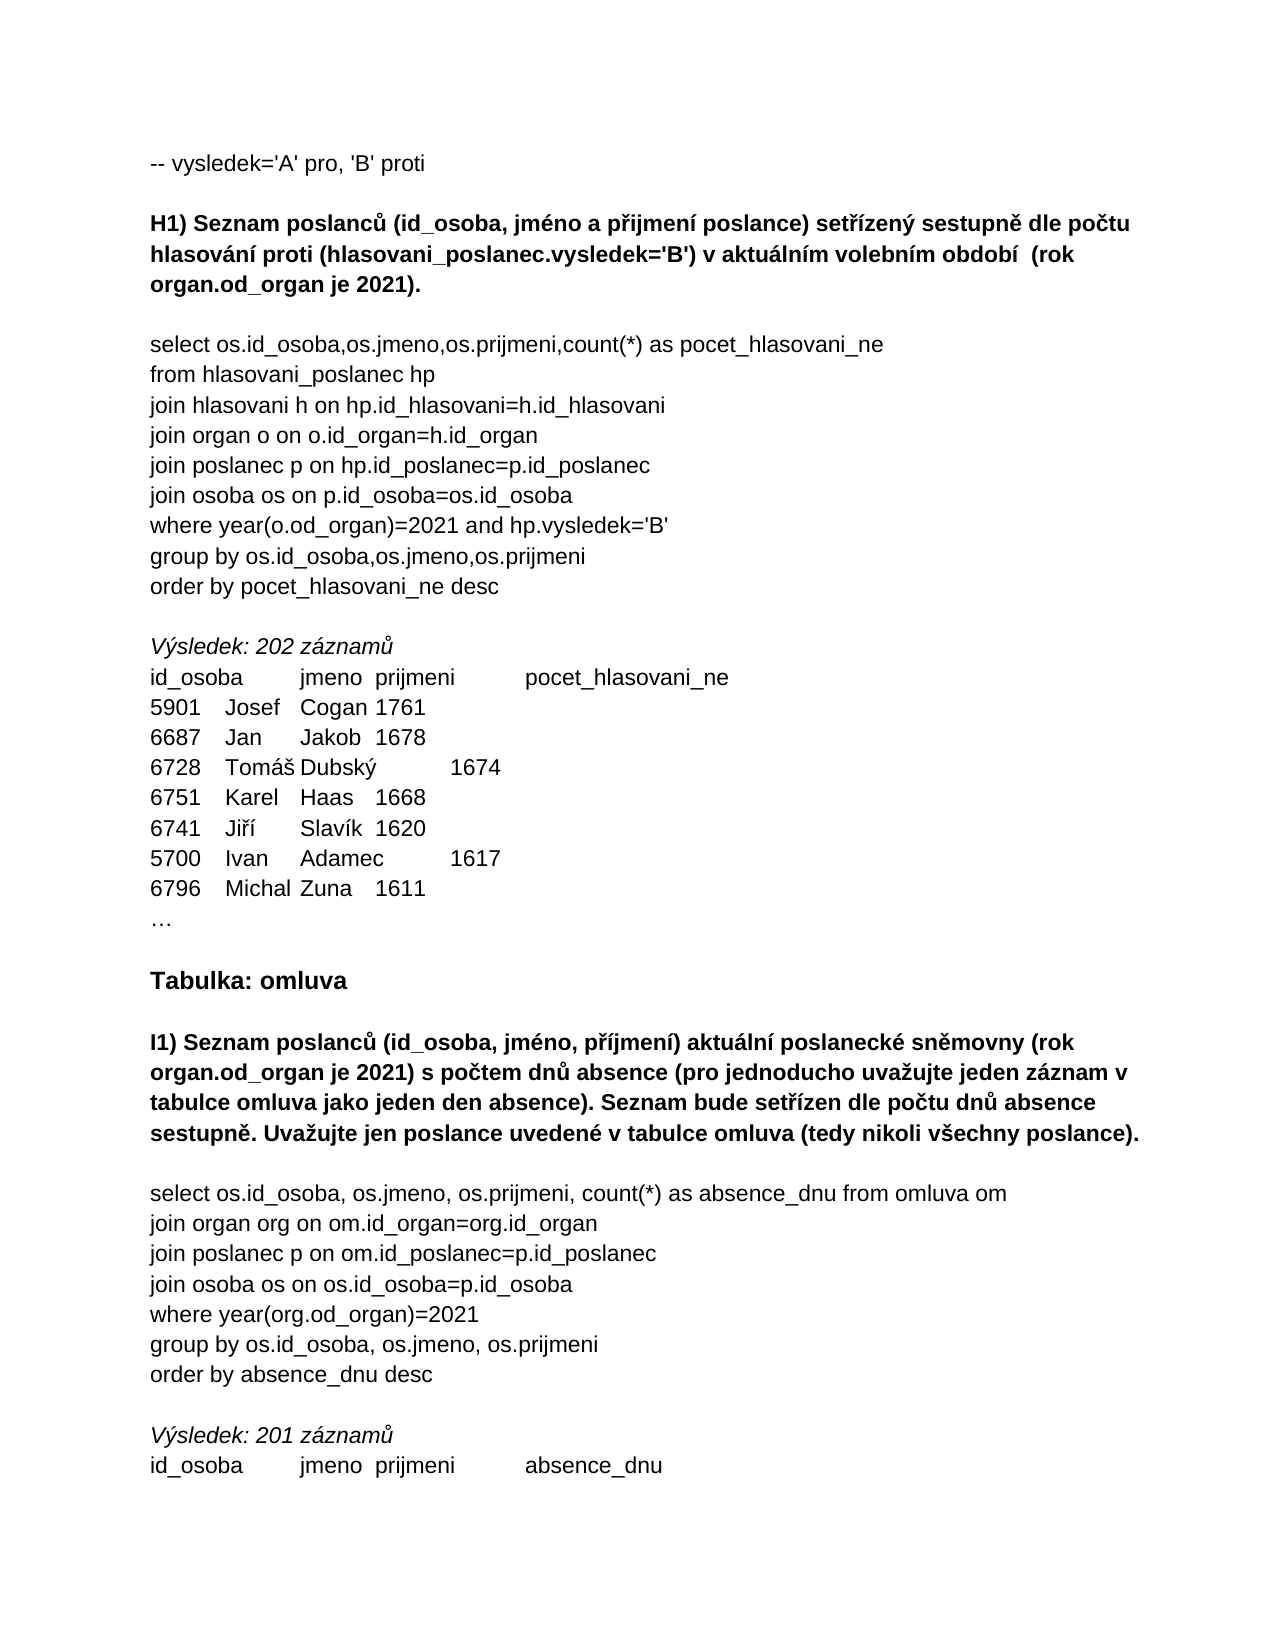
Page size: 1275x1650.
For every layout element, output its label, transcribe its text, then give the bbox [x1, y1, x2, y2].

text Výsledek: 202 záznamů [150, 633, 1198, 660]
text -- vysledek='A' pro, 'B' proti [150, 150, 1198, 176]
text join organ org on om.id_organ=org.id_organ [150, 1210, 1198, 1236]
text join osoba os on p.id_osoba=os.id_osoba [150, 482, 1198, 509]
text 6687 Jan Jakob 1678 [150, 724, 1198, 750]
text 6741 Jiří Slavík 1620 [150, 814, 1198, 841]
text 5700 Ivan Adamec 1617 [150, 845, 1198, 871]
text order by absence_dnu desc [150, 1361, 1198, 1387]
text Tabulka: omluva [150, 966, 1198, 994]
text … [150, 905, 1198, 932]
text 6728 Tomáš Dubský 1674 [150, 754, 1198, 781]
text 5901 Josef Cogan 1761 [150, 694, 1198, 720]
text select os.id_osoba, os.jmeno, os.prijmeni, count(*) as absence_dnu from omluva om [150, 1180, 1198, 1206]
text 6751 Karel Haas 1668 [150, 784, 1198, 811]
text Výsledek: 201 záznamů [150, 1422, 1198, 1448]
text id_osoba jmeno prijmeni absence_dnu [150, 1452, 1198, 1478]
text join poslanec p on om.id_poslanec=p.id_poslanec [150, 1240, 1198, 1267]
text group by os.id_osoba, os.jmeno, os.prijmeni [150, 1331, 1198, 1357]
text join hlasovani h on hp.id_hlasovani=h.id_hlasovani [150, 392, 1198, 418]
text select os.id_osoba,os.jmeno,os.prijmeni,count(*) as pocet_hlasovani_ne [150, 331, 1198, 358]
text 6796 Michal Zuna 1611 [150, 875, 1198, 901]
text join osoba os on os.id_osoba=p.id_osoba [150, 1271, 1198, 1297]
text where year(o.od_organ)=2021 and hp.vysledek='B' [150, 512, 1198, 539]
text where year(org.od_organ)=2021 [150, 1301, 1198, 1327]
text group by os.id_osoba,os.jmeno,os.prijmeni [150, 543, 1198, 569]
text join poslanec p on hp.id_poslanec=p.id_poslanec [150, 452, 1198, 478]
text id_osoba jmeno prijmeni pocet_hlasovani_ne [150, 663, 1198, 690]
text join organ o on o.id_organ=h.id_organ [150, 422, 1198, 448]
text order by pocet_hlasovani_ne desc [150, 573, 1198, 599]
text from hlasovani_poslanec hp [150, 361, 1198, 388]
text I1) Seznam poslanců (id_osoba, jméno, příjmení) aktuální poslanecké sněmovny (rok organ.od_organ je 2021) s počtem dnů absence (pro jednoducho uvažujte jeden záznam v tabulce omluva jako jeden den absence). Seznam bude setřízen dle počtu dnů absence sestupně. Uvažujte jen poslance uvedené v tabulce omluva (tedy nikoli všechny poslance). [150, 1029, 1198, 1146]
text H1) Seznam poslanců (id_osoba, jméno a přijmení poslance) setřízený sestupně dle počtu hlasování proti (hlasovani_poslanec.vysledek='B') v aktuálním volebním období (rok organ.od_organ je 2021). [150, 210, 1198, 297]
